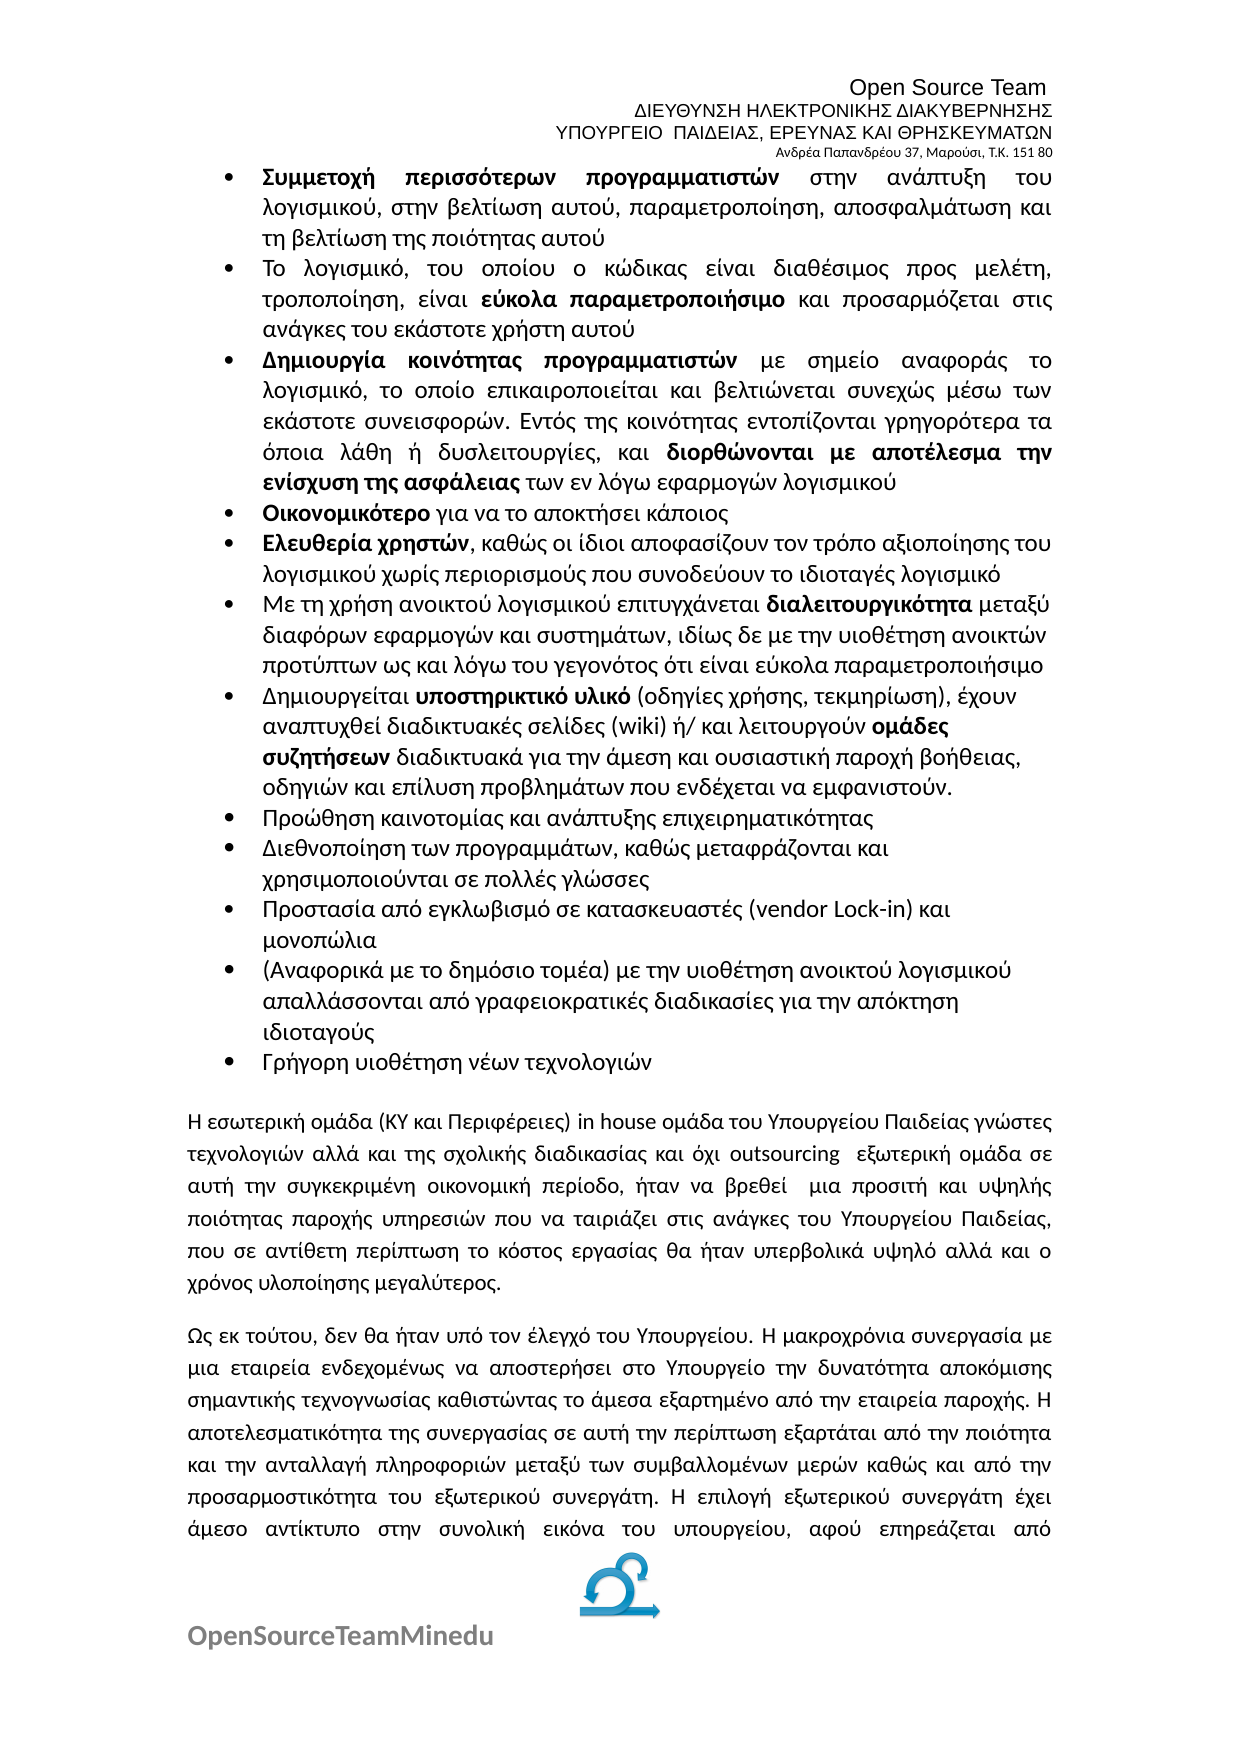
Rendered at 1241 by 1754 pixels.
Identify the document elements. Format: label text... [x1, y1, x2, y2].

list Γρήγορη υιοθέτηση νέων τεχνολογιών [225, 1046, 1053, 1077]
list Με τη χρήση ανοικτού λογισμικού επιτυγχάνεται διαλειτουργικότητα μεταξύ διαφόρων εφαρμογών και συστημάτων, ιδίως δε με την υιοθέτηση ανοικτών προτύπτων ως και λόγω του γεγονότος ότι είναι εύκολα παραμετροποιήσιμο [225, 588, 1053, 680]
list Οικονομικότερο για να το αποκτήσει κάποιος [225, 497, 1053, 527]
list Ελευθερία χρηστών, καθώς οι ίδιοι αποφασίζουν τον τρόπο αξιοποίησης του λογισμικού χωρίς περιορισμούς που συνοδεύουν το ιδιοταγές λογισμικό [225, 527, 1053, 588]
list Προώθηση καινοτομίας και ανάπτυξης επιχειρηματικότητας [225, 802, 1053, 832]
text Η εσωτερική ομάδα (ΚΥ και Περιφέρειες) in house ομάδα του Υπουργείου Παιδείας γνώστες τεχνολογιών αλλά και της σχολικής διαδικασίας και όχι outsourcing εξωτερική ομάδα σε αυτή την συγκεκριμένη οικονομική περίοδο, ήταν να βρεθεί μια προσιτή και υψηλής ποιότητας παροχής υπηρεσιών που να ταιριάζει στις ανάγκες του Υπουργείου Παιδείας, που σε αντίθετη περίπτωση το κόστος εργασίας θα ήταν υπερβολικά υψηλό αλλά και ο χρόνος υλοποίησης μεγαλύτερος. [187, 1107, 1053, 1296]
list Συμμετοχή περισσότερων προγραμματιστών στην ανάπτυξη του λογισμικού, στην βελτίωση αυτού, παραμετροποίηση, αποσφαλμάτωση και τη βελτίωση της ποιότητας αυτού [225, 161, 1053, 253]
list Δημιουργείται υποστηρικτικό υλικό (οδηγίες χρήσης, τεκμηρίωση), έχουν αναπτυχθεί διαδικτυακές σελίδες (wiki) ή/ και λειτουργούν ομάδες συζητήσεων διαδικτυακά για την άμεση και ουσιαστική παροχή βοήθειας, οδηγιών και επίλυση προβλημάτων που ενδέχεται να εμφανιστούν. [225, 680, 1053, 802]
list Προστασία από εγκλωβισμό σε κατασκευαστές (vendor Lock-in) και μονοπώλια [225, 893, 1053, 954]
list (Αναφορικά με το δημόσιο τομέα) με την υιοθέτηση ανοικτού λογισμικού απαλλάσσονται από γραφειοκρατικές διαδικασίες για την απόκτηση ιδιοταγούς [225, 954, 1053, 1046]
picture [579, 1550, 661, 1619]
list Δημιουργία κοινότητας προγραμματιστών με σημείο αναφοράς το λογισμικό, το οποίο επικαιροποιείται και βελτιώνεται συνεχώς μέσω των εκάστοτε συνεισφορών. Εντός της κοινότητας εντοπίζονται γρηγορότερα τα όποια λάθη ή δυσλειτουργίες, και διορθώνονται με αποτέλεσμα την ενίσχυση της ασφάλειας των εν λόγω εφαρμογών λογισμικού [225, 344, 1053, 497]
text Ως εκ τούτου, δεν θα ήταν υπό τον έλεγχό του Υπουργείου. Η μακροχρόνια συνεργασία με μια εταιρεία ενδεχομένως να αποστερήσει στο Υπουργείο την δυνατότητα αποκόμισης σημαντικής τεχνογνωσίας καθιστώντας το άμεσα εξαρτημένο από την εταιρεία παροχής. Η αποτελεσματικότητα της συνεργασίας σε αυτή την περίπτωση εξαρτάται από την ποιότητα και την ανταλλαγή πληροφοριών μεταξύ των συμβαλλομένων μερών καθώς και από την προσαρμοστικότητα του εξωτερικού συνεργάτη. Η επιλογή εξωτερικού συνεργάτη έχει άμεσο αντίκτυπο στην συνολική εικόνα του υπουργείου, αφού επηρεάζεται από [187, 1321, 1053, 1542]
list Διεθνοποίηση των προγραμμάτων, καθώς μεταφράζονται και χρησιμοποιούνται σε πολλές γλώσσες [225, 832, 1053, 893]
list Το λογισμικό, του οποίου ο κώδικας είναι διαθέσιμος προς μελέτη, τροποποίηση, είναι εύκολα παραμετροποιήσιμο και προσαρμόζεται στις ανάγκες του εκάστοτε χρήστη αυτού [225, 253, 1053, 344]
